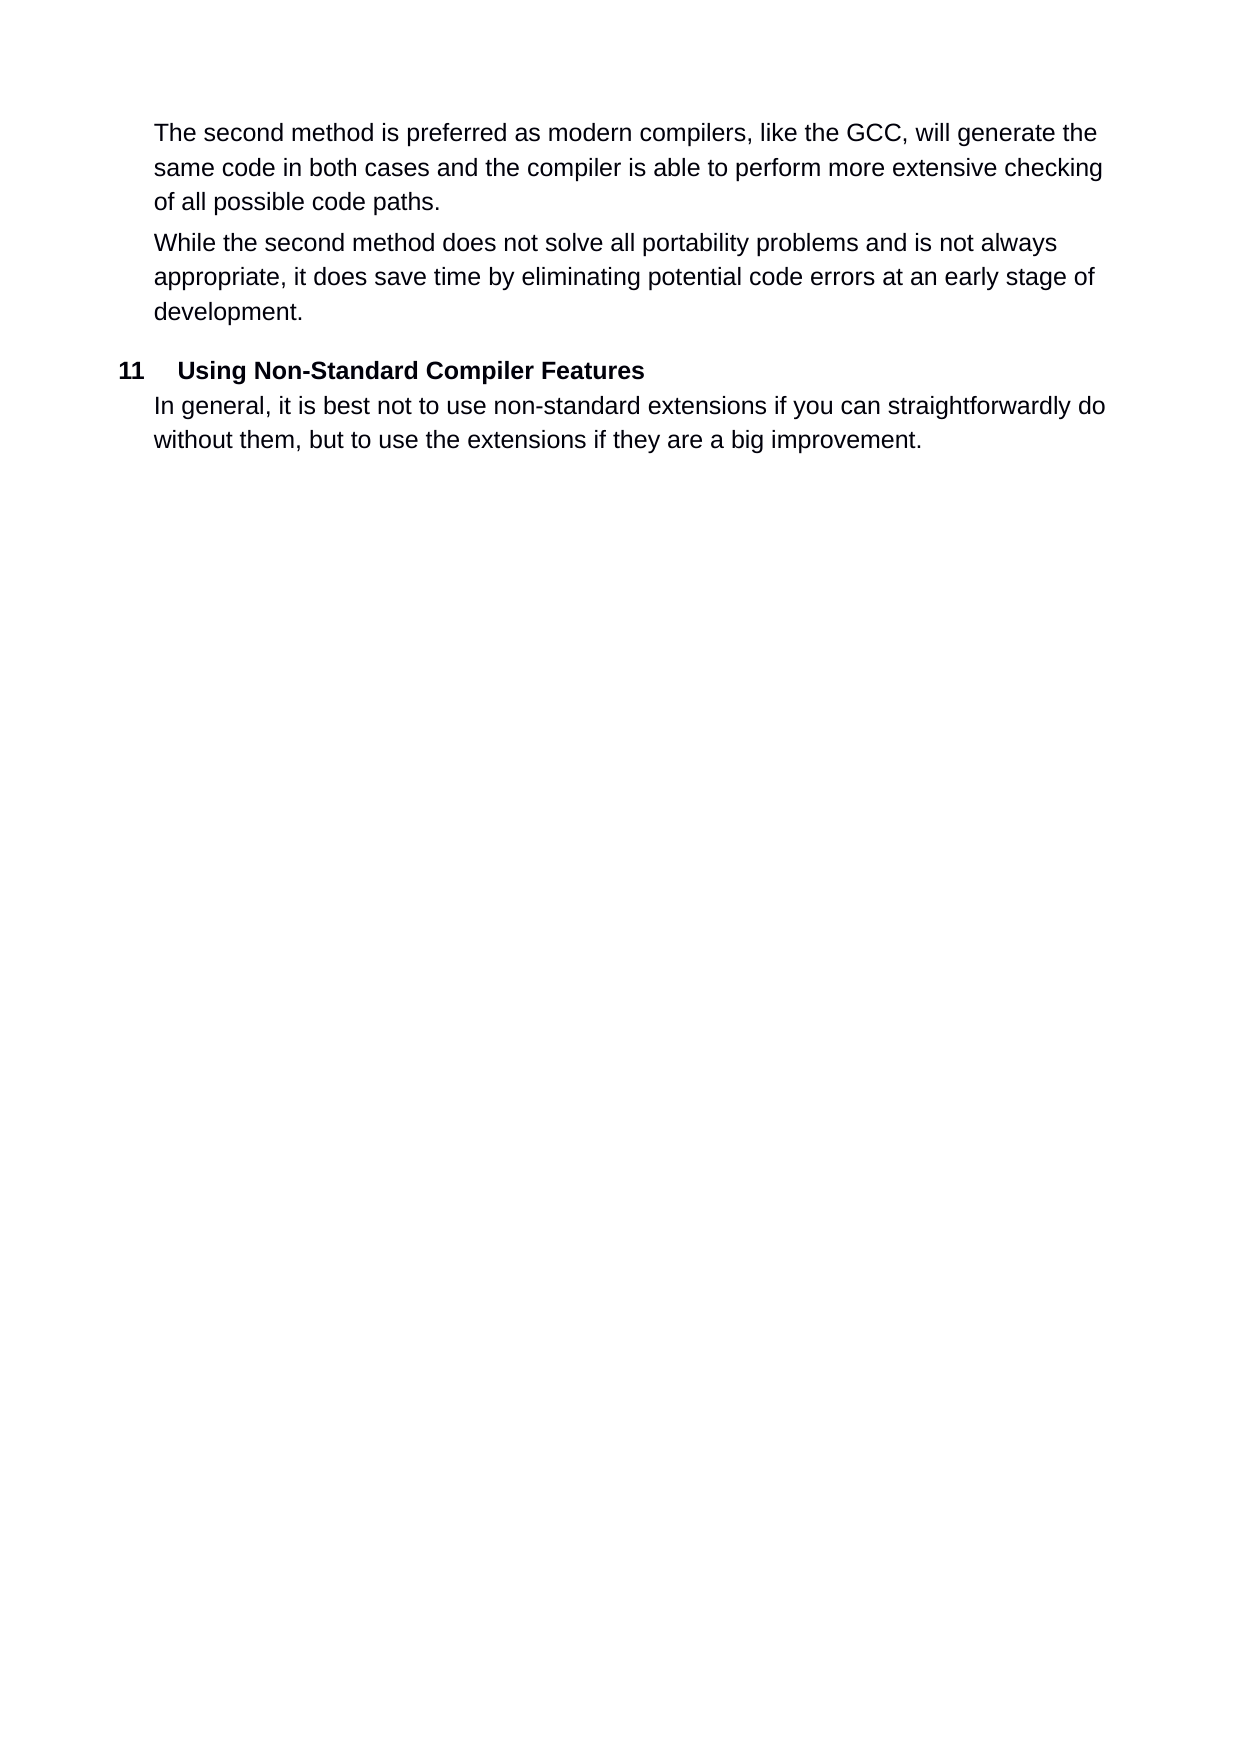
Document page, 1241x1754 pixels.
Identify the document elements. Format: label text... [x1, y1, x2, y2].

text While the second method does not solve all portability problems and is not always appropriate, it does save time by eliminating potential code errors at an early stage of development. [153, 227, 1122, 325]
text The second method is preferred as modern compilers, like the GCC, will generate the same code in both cases and the compiler is able to perform more extensive checking of all possible code paths. [153, 118, 1122, 216]
text In general, it is best not to use non-standard extensions if you can straightforwardly do without them, but to use the extensions if they are a big improvement. [153, 391, 1122, 454]
subtitle Using Non-Standard Compiler Features [118, 356, 1122, 385]
